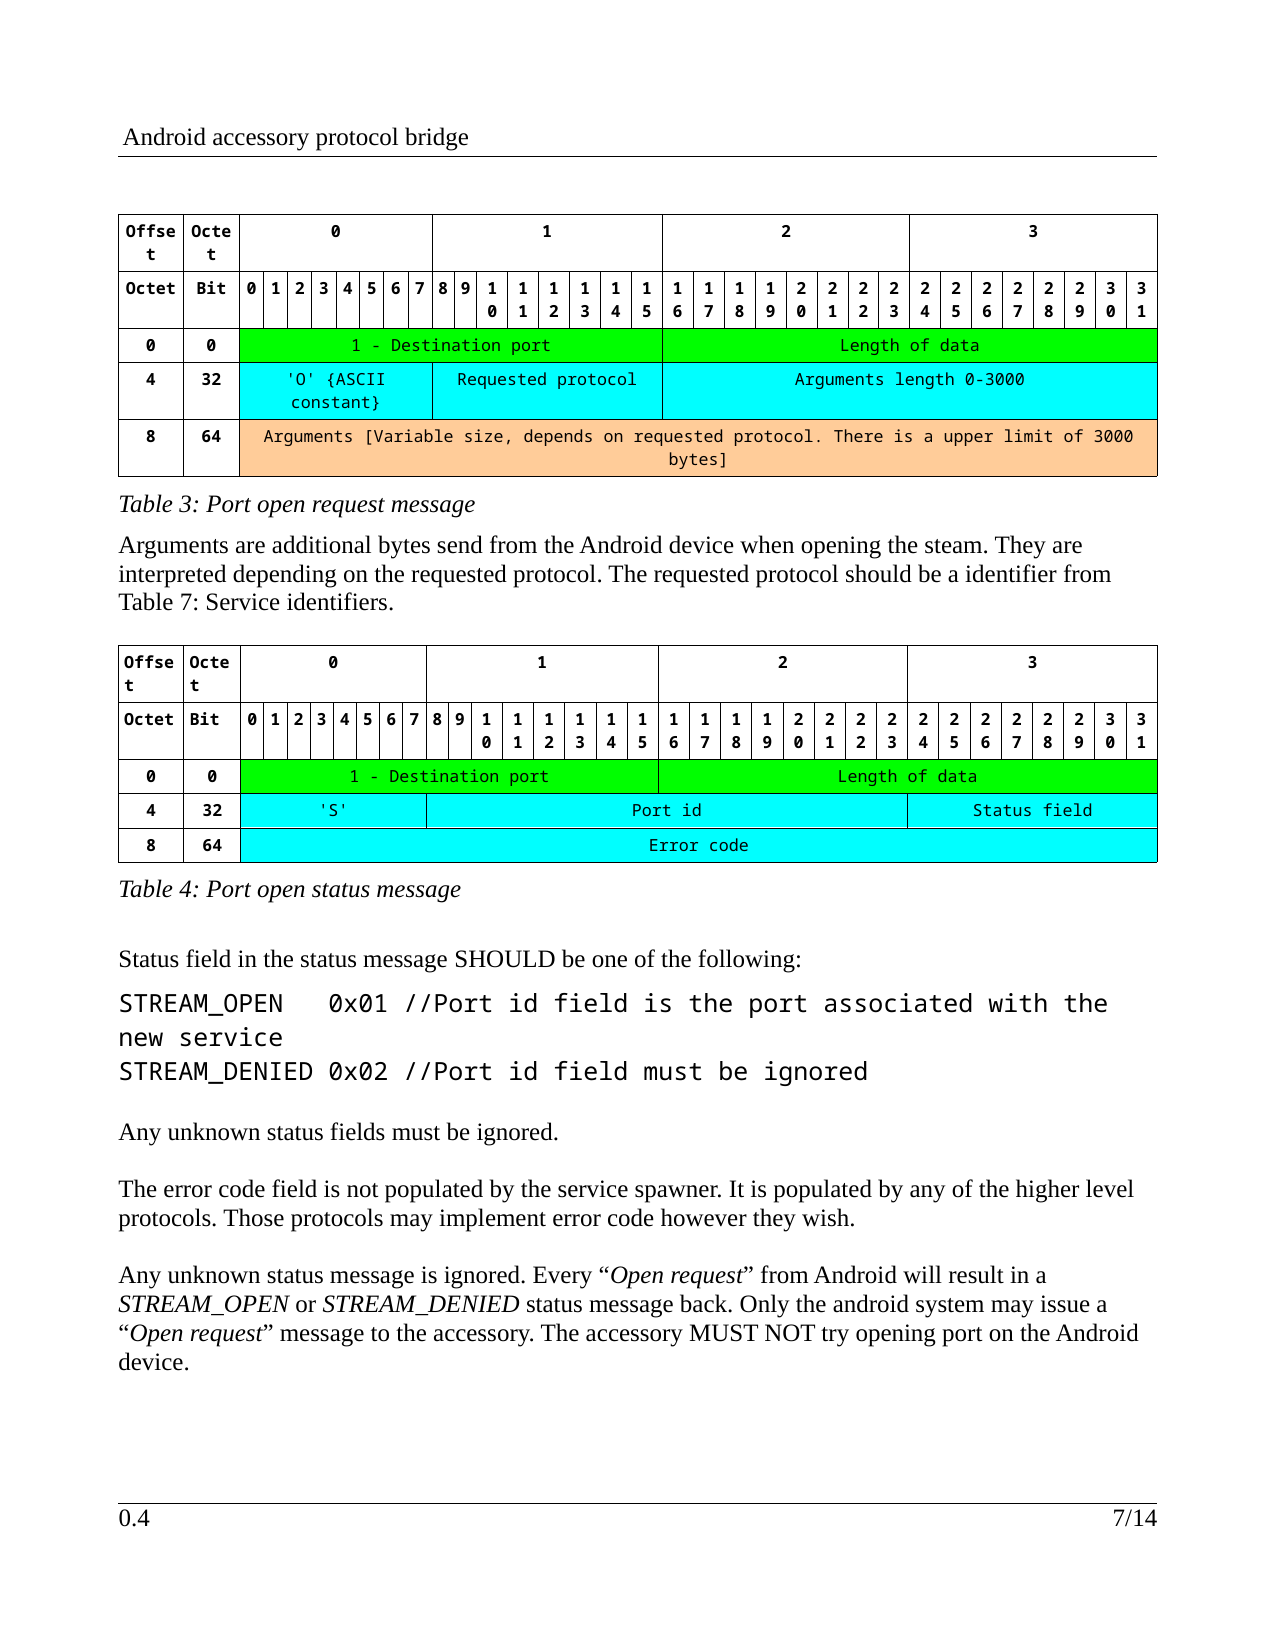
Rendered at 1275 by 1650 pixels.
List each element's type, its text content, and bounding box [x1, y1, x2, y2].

table_cell 0 [241, 703, 263, 759]
table_cell 29 [1064, 703, 1094, 759]
table_cell 11 [508, 272, 538, 328]
table_cell 11 [503, 703, 533, 759]
table_cell Bit [184, 272, 239, 328]
table_cell 6 [380, 703, 402, 759]
table_cell 18 [725, 272, 755, 328]
table_cell 8 [433, 272, 454, 328]
table_header 3 [908, 646, 1157, 702]
table_cell 8 [119, 829, 183, 862]
table_cell 8 [119, 420, 183, 476]
table_cell 19 [756, 272, 786, 328]
text Any unknown status fields must be ignored. [118, 1117, 1157, 1145]
table_cell 1 - Destination port [241, 760, 658, 793]
table_cell 5 [357, 703, 379, 759]
table_cell 24 [910, 272, 940, 328]
table_cell 10 [477, 272, 507, 328]
table_cell 13 [565, 703, 596, 759]
table_header 1 [433, 215, 662, 271]
text Status field in the status message SHOULD be one of the following: [118, 944, 1157, 973]
table_header Octet [184, 646, 240, 702]
table_cell 23 [879, 272, 909, 328]
text Arguments are additional bytes send from the Android device when opening the steam. They are interpreted depending on the requested protocol. The requested protocol should be a identifier from Table 7: Service identifiers. [118, 530, 1157, 616]
table_cell Length of data [663, 329, 1157, 362]
table_cell Bit [184, 703, 240, 759]
table_cell 20 [787, 272, 817, 328]
table_cell 5 [360, 272, 383, 328]
text Any unknown status message is ignored. Every “Open request” from Android will result in a STREAM_OPEN or STREAM_DENIED status message back. Only the android system may issue a “Open request” message to the accessory. The accessory MUST NOT try opening port on the Android device. [118, 1260, 1157, 1375]
table_cell 19 [752, 703, 783, 759]
table_cell Port id [427, 794, 907, 827]
table_cell 8 [427, 703, 448, 759]
table_cell 23 [877, 703, 907, 759]
table_cell 14 [597, 703, 627, 759]
table_cell 29 [1065, 272, 1095, 328]
table_cell 13 [570, 272, 600, 328]
table_cell 16 [659, 703, 689, 759]
table_cell 'S' [241, 794, 426, 827]
table_cell 32 [184, 794, 240, 827]
table_cell 25 [941, 272, 971, 328]
table_cell 1 [264, 703, 287, 759]
table_cell Error code [241, 829, 1157, 862]
table_header Offset [119, 215, 183, 271]
table_header 2 [659, 646, 907, 702]
table_cell 30 [1095, 703, 1126, 759]
table_cell 31 [1127, 272, 1157, 328]
table_cell 4 [119, 794, 183, 827]
text STREAM_OPEN 0x01 //Port id field is the port associated with the new service [118, 986, 1157, 1054]
table_cell 27 [1002, 703, 1032, 759]
table_cell Arguments length 0-3000 [663, 363, 1157, 419]
table_cell 4 [334, 703, 356, 759]
table_cell 30 [1096, 272, 1126, 328]
table_cell 28 [1033, 703, 1063, 759]
table_header 1 [427, 646, 658, 702]
table_cell 17 [690, 703, 720, 759]
table_cell 7 [403, 703, 426, 759]
text Table 4: Port open status message [118, 874, 1157, 903]
table_cell 16 [663, 272, 693, 328]
table_cell 6 [384, 272, 408, 328]
table_cell 0 [184, 329, 239, 362]
table_cell 7 [409, 272, 432, 328]
table_cell 12 [534, 703, 564, 759]
table_cell 9 [449, 703, 471, 759]
table_cell 0 [240, 272, 263, 328]
table_cell Status field [908, 794, 1157, 827]
table_cell 3 [312, 272, 336, 328]
table_cell 31 [1127, 703, 1157, 759]
table_header Octet [184, 215, 239, 271]
table_cell 0 [184, 760, 240, 793]
table_cell 15 [628, 703, 658, 759]
table_header 3 [910, 215, 1157, 271]
table_cell 12 [539, 272, 569, 328]
table_cell Length of data [659, 760, 1157, 793]
table_cell 0 [119, 329, 183, 362]
table_cell 22 [849, 272, 878, 328]
table_cell 28 [1034, 272, 1064, 328]
text Table 3: Port open request message [118, 489, 1157, 517]
table_cell Octet [119, 703, 183, 759]
table_cell Octet [119, 272, 183, 328]
table_cell 'O' {ASCII constant} [240, 363, 432, 419]
table_cell 0 [119, 760, 183, 793]
table_cell 20 [784, 703, 814, 759]
table_cell 4 [119, 363, 183, 419]
table_cell 64 [184, 420, 239, 476]
table_cell 14 [601, 272, 631, 328]
table_cell 25 [939, 703, 970, 759]
table_cell 26 [971, 703, 1001, 759]
table_cell 4 [337, 272, 359, 328]
table_cell Arguments [Variable size, depends on requested protocol. There is a upper limit of 3000 bytes] [240, 420, 1157, 476]
table_header 0 [240, 215, 432, 271]
table_cell Requested protocol [433, 363, 662, 419]
table_cell 2 [288, 272, 311, 328]
table_header Offset [119, 646, 183, 702]
table_cell 64 [184, 829, 240, 862]
table_cell 22 [846, 703, 876, 759]
table_cell 26 [972, 272, 1002, 328]
table_cell 21 [815, 703, 845, 759]
table_cell 18 [721, 703, 751, 759]
table_cell 15 [632, 272, 662, 328]
table_cell 1 - Destination port [240, 329, 662, 362]
table_header 0 [241, 646, 426, 702]
text STREAM_DENIED 0x02 //Port id field must be ignored [118, 1054, 1157, 1088]
table_cell 2 [288, 703, 310, 759]
table_cell 9 [455, 272, 476, 328]
table_cell 24 [908, 703, 938, 759]
table_header 2 [663, 215, 909, 271]
table_cell 27 [1003, 272, 1033, 328]
table_cell 21 [818, 272, 848, 328]
table_cell 1 [264, 272, 287, 328]
table_cell 10 [472, 703, 502, 759]
table_cell 17 [694, 272, 724, 328]
text The error code field is not populated by the service spawner. It is populated by any of the higher level protocols. Those protocols may implement error code however they wish. [118, 1174, 1157, 1232]
table_cell 3 [311, 703, 333, 759]
table_cell 32 [184, 363, 239, 419]
